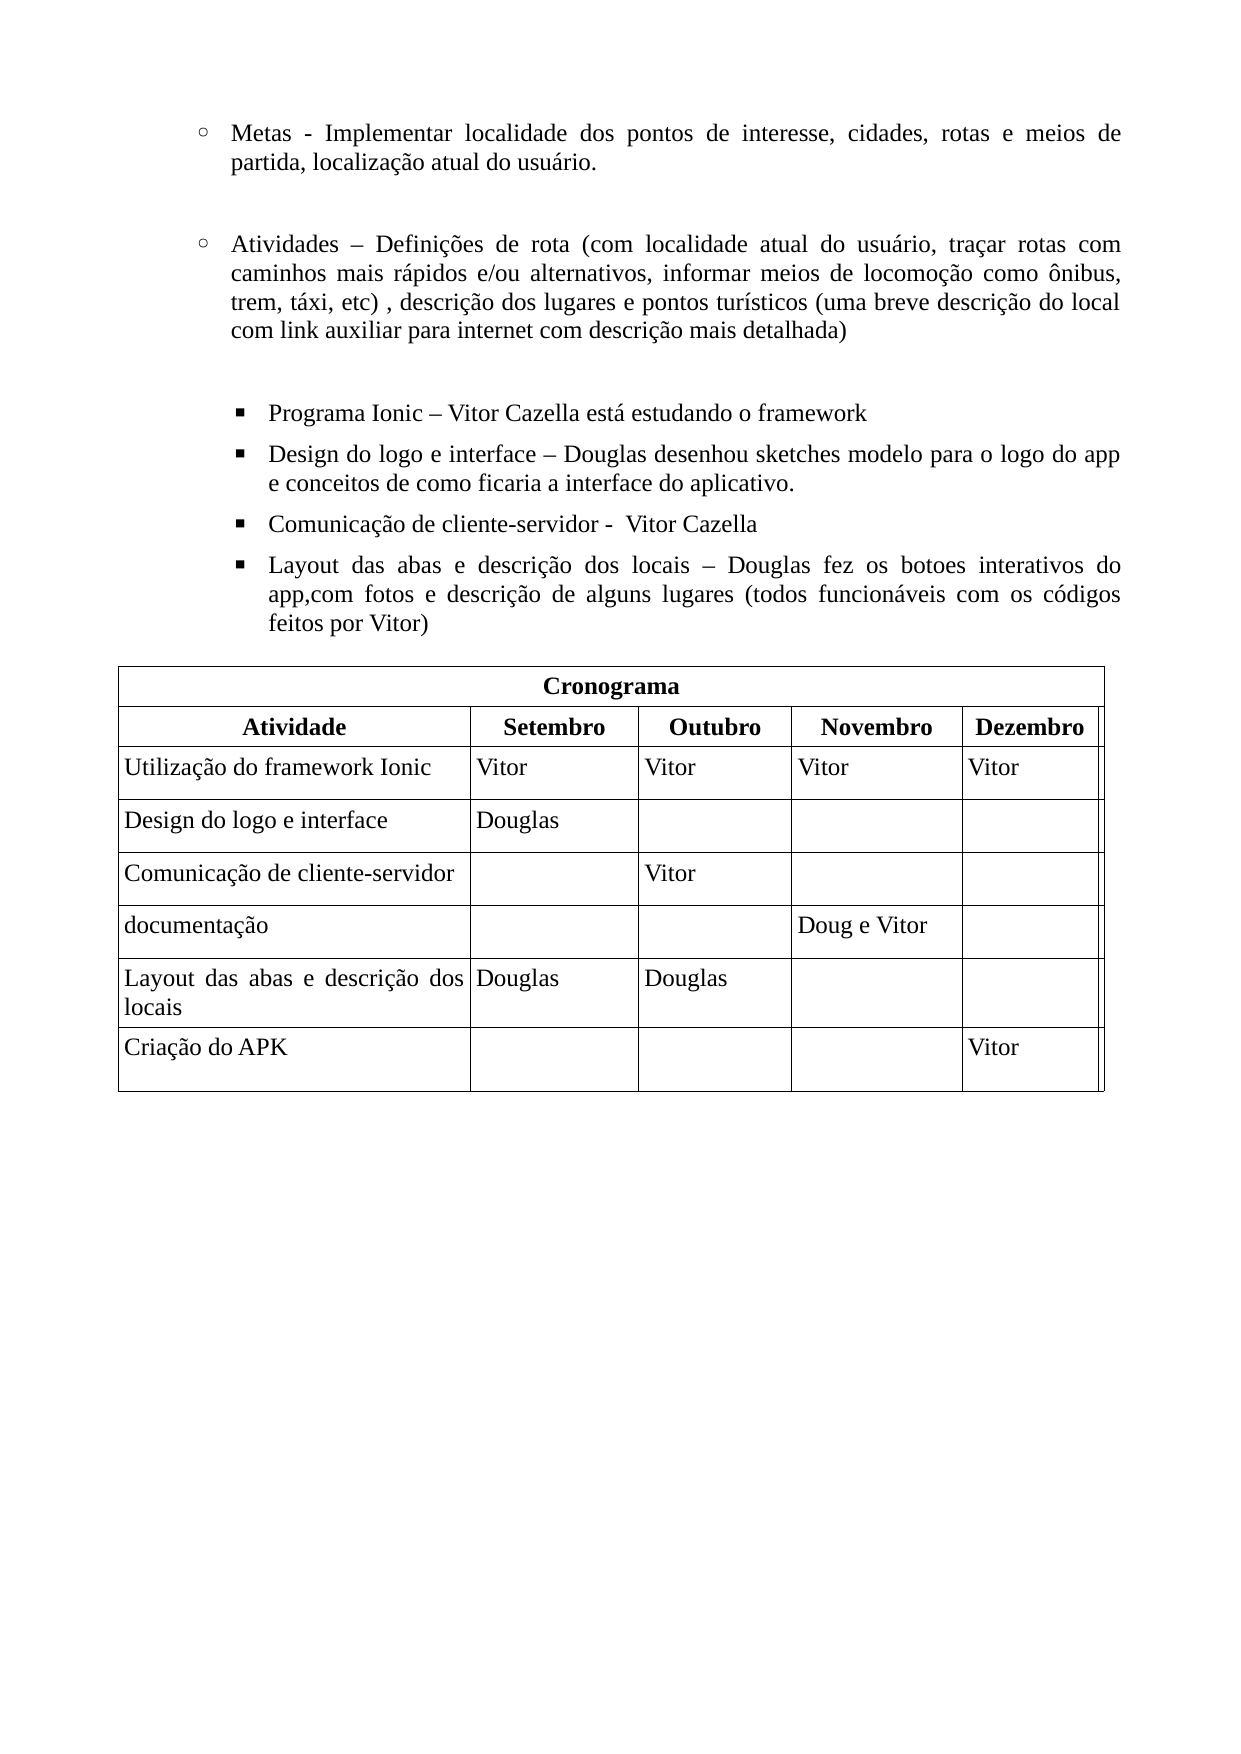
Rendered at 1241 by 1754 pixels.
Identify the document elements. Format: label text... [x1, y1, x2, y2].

table_cell Outubro [639, 707, 791, 746]
list Design do logo e interface – Douglas desenhou sketches modelo para o logo do app e conceitos de como ficaria a interface do aplicativo. [231, 439, 1122, 497]
table_cell Comunicação de cliente-servidor [119, 853, 470, 905]
table_cell [792, 959, 962, 1027]
table_cell Utilização do framework Ionic [119, 747, 470, 799]
table_cell [963, 800, 1098, 852]
table_cell [639, 800, 791, 852]
table_cell Vitor [792, 747, 962, 799]
list Atividades – Definições de rota (com localidade atual do usuário, traçar rotas com caminhos mais rápidos e/ou alternativos, informar meios de locomoção como ônibus, trem, táxi, etc) , descrição dos lugares e pontos turísticos (uma breve descrição do local com link auxiliar para internet com descrição mais detalhada) [193, 229, 1122, 344]
table_cell Vitor [639, 853, 791, 905]
table_cell [1099, 959, 1104, 1027]
table_cell Vitor [963, 1028, 1098, 1091]
table_cell [1099, 853, 1104, 905]
table_cell [471, 853, 638, 905]
table_cell [792, 800, 962, 852]
table_cell Douglas [639, 959, 791, 1027]
table_cell Douglas [471, 800, 638, 852]
table_cell Layout das abas e descrição dos locais [119, 959, 470, 1027]
list Programa Ionic – Vitor Cazella está estudando o framework [231, 398, 1122, 427]
list Metas - Implementar localidade dos pontos de interesse, cidades, rotas e meios de partida, localização atual do usuário. [193, 118, 1122, 176]
table_cell Vitor [471, 747, 638, 799]
table_cell [1099, 1028, 1104, 1091]
table_cell [471, 1028, 638, 1091]
table_cell [963, 959, 1098, 1027]
table_cell documentação [119, 906, 470, 957]
table_cell [1099, 747, 1104, 799]
table_cell [963, 853, 1098, 905]
table_cell Douglas [471, 959, 638, 1027]
table_cell [1099, 906, 1104, 957]
table_cell [639, 1028, 791, 1091]
table_cell Dezembro [963, 707, 1098, 746]
table_cell Atividade [119, 707, 470, 746]
table_cell [471, 906, 638, 957]
table_header Cronograma [119, 667, 1104, 706]
table_cell Novembro [792, 707, 962, 746]
table_cell [792, 853, 962, 905]
table_cell Criação do APK [119, 1028, 470, 1091]
table_cell Design do logo e interface [119, 800, 470, 852]
list Comunicação de cliente-servidor - Vitor Cazella [231, 509, 1122, 538]
table_cell Setembro [471, 707, 638, 746]
table_cell [639, 906, 791, 957]
table_cell Doug e Vitor [792, 906, 962, 957]
table_cell Vitor [963, 747, 1098, 799]
table_cell [963, 906, 1098, 957]
table_cell Vitor [639, 747, 791, 799]
table_cell Algum dia [1099, 707, 1104, 746]
table_cell [792, 1028, 962, 1091]
table_cell [1099, 800, 1104, 852]
list Layout das abas e descrição dos locais – Douglas fez os botoes interativos do app,com fotos e descrição de alguns lugares (todos funcionáveis com os códigos feitos por Vitor) [231, 551, 1122, 637]
